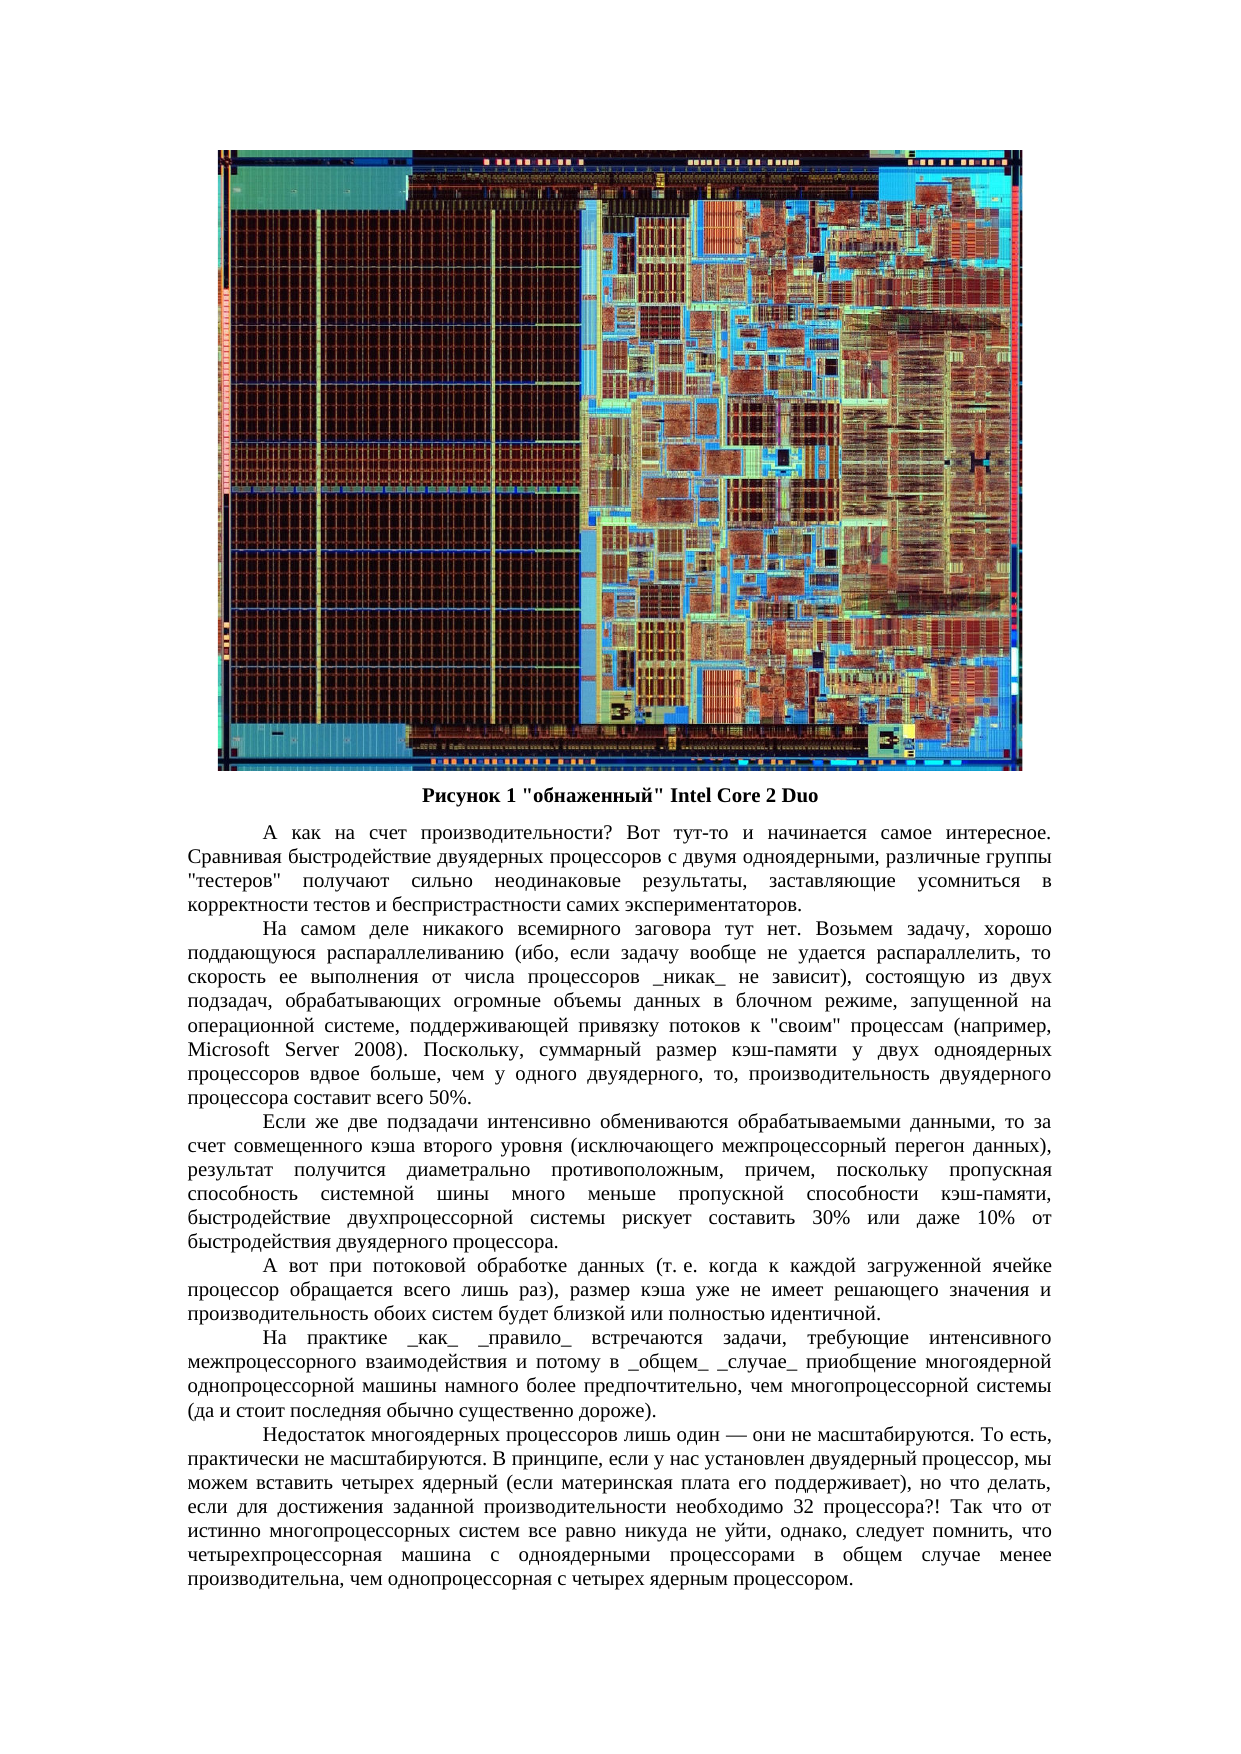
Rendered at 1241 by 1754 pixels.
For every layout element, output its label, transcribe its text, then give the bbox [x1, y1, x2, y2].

picture [217, 150, 1023, 771]
text Рисунок 1 "обнаженный" Intel Core 2 Duo [187, 783, 1053, 807]
text Недостаток многоядерных процессоров лишь один — они не масштабируются. То есть, практически не масштабируются. В принципе, если у нас установлен двуядерный процессор, мы можем вставить четырех ядерный (если материнская плата его поддерживает), но что делать, если для достижения заданной производительности необходимо 32 процессора?! Так что от истинно многопроцессорных систем все равно никуда не уйти, однако, следует помнить, что четырехпроцессорная машина с одноядерными процессорами в общем случае менее производительна, чем однопроцессорная с четырех ядерным процессором. [187, 1422, 1053, 1590]
text Если же две подзадачи интенсивно обмениваются обрабатываемыми данными, то за счет совмещенного кэша второго уровня (исключающего межпроцессорный перегон данных), результат получится диаметрально противоположным, причем, поскольку пропускная способность системной шины много меньше пропускной способности кэш-памяти, быстродействие двухпроцессорной системы рискует составить 30% или даже 10% от быстродействия двуядерного процессора. [187, 1109, 1053, 1253]
text На самом деле никакого всемирного заговора тут нет. Возьмем задачу, хорошо поддающуюся распараллеливанию (ибо, если задачу вообще не удается распараллелить, то скорость ее выполнения от числа процессоров _никак_ не зависит), состоящую из двух подзадач, обрабатывающих огромные объемы данных в блочном режиме, запущенной на операционной системе, поддерживающей привязку потоков к "своим" процессам (например, Microsoft Server 2008). Поскольку, суммарный размер кэш-памяти у двух одноядерных процессоров вдвое больше, чем у одного двуядерного, то, производительность двуядерного процессора составит всего 50%. [187, 916, 1053, 1109]
text На практике _как_ _правило_ встречаются задачи, требующие интенсивного межпроцессорного взаимодействия и потому в _общем_ _случае_ приобщение многоядерной однопроцессорной машины намного более предпочтительно, чем многопроцессорной системы (да и стоит последняя обычно существенно дороже). [187, 1325, 1053, 1422]
text А вот при потоковой обработке данных (т. е. когда к каждой загруженной ячейке процессор обращается всего лишь раз), размер кэша уже не имеет решающего значения и производительность обоих систем будет близкой или полностью идентичной. [187, 1253, 1053, 1325]
text А как на счет производительности? Вот тут-то и начинается самое интересное. Сравнивая быстродействие двуядерных процессоров с двумя одноядерными, различные группы "тестеров" получают сильно неодинаковые результаты, заставляющие усомниться в корректности тестов и беспристрастности самих экспериментаторов. [187, 820, 1053, 916]
